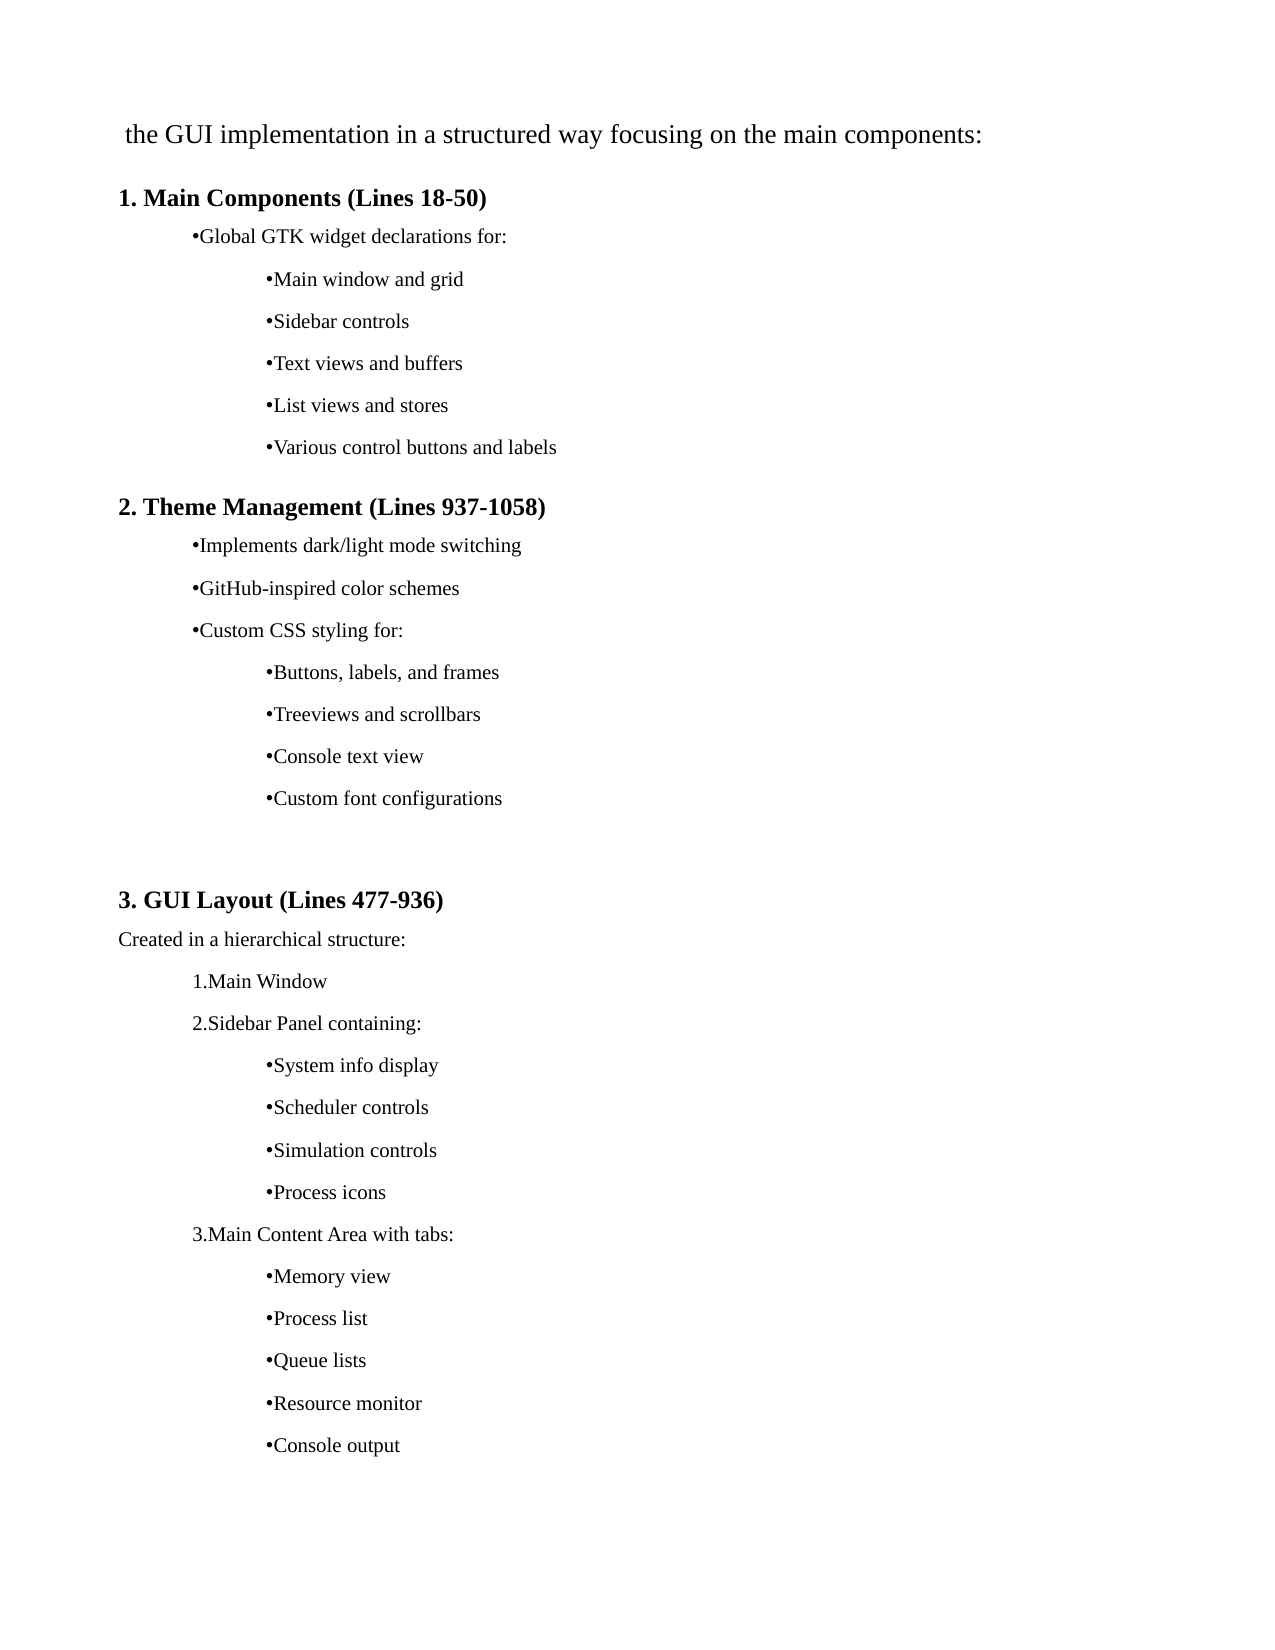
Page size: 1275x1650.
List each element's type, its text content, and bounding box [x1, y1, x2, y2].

list Custom font configurations [118, 786, 1157, 810]
list Scheduler controls [118, 1095, 1157, 1119]
list Custom CSS styling for: [118, 618, 1157, 642]
list Resource monitor [118, 1391, 1157, 1415]
list Main Content Area with tabs: [118, 1222, 1157, 1246]
list Implements dark/light mode switching [118, 533, 1157, 557]
list Buttons, labels, and frames [118, 660, 1157, 684]
list List views and stores [118, 393, 1157, 417]
list Main window and grid [118, 266, 1157, 291]
list System info display [118, 1053, 1157, 1077]
list Console output [118, 1433, 1157, 1457]
list Process list [118, 1306, 1157, 1330]
list Memory view [118, 1264, 1157, 1288]
list Text views and buffers [118, 351, 1157, 375]
list Various control buttons and labels [118, 435, 1157, 459]
list Console text view [118, 744, 1157, 768]
subtitle 3. GUI Layout (Lines 477-936) [118, 885, 1157, 914]
subtitle 2. Theme Management (Lines 937-1058) [118, 492, 1157, 521]
text Created in a hierarchical structure: [118, 927, 1157, 951]
list Simulation controls [118, 1137, 1157, 1162]
text the GUI implementation in a structured way focusing on the main components: [118, 118, 1157, 149]
list Process icons [118, 1180, 1157, 1204]
list GitHub-inspired color schemes [118, 575, 1157, 599]
list Main Window [118, 969, 1157, 993]
list Sidebar controls [118, 309, 1157, 333]
list Queue lists [118, 1348, 1157, 1372]
subtitle 1. Main Components (Lines 18-50) [118, 183, 1157, 212]
list Sidebar Panel containing: [118, 1011, 1157, 1035]
list Treeviews and scrollbars [118, 702, 1157, 726]
list Global GTK widget declarations for: [118, 224, 1157, 248]
